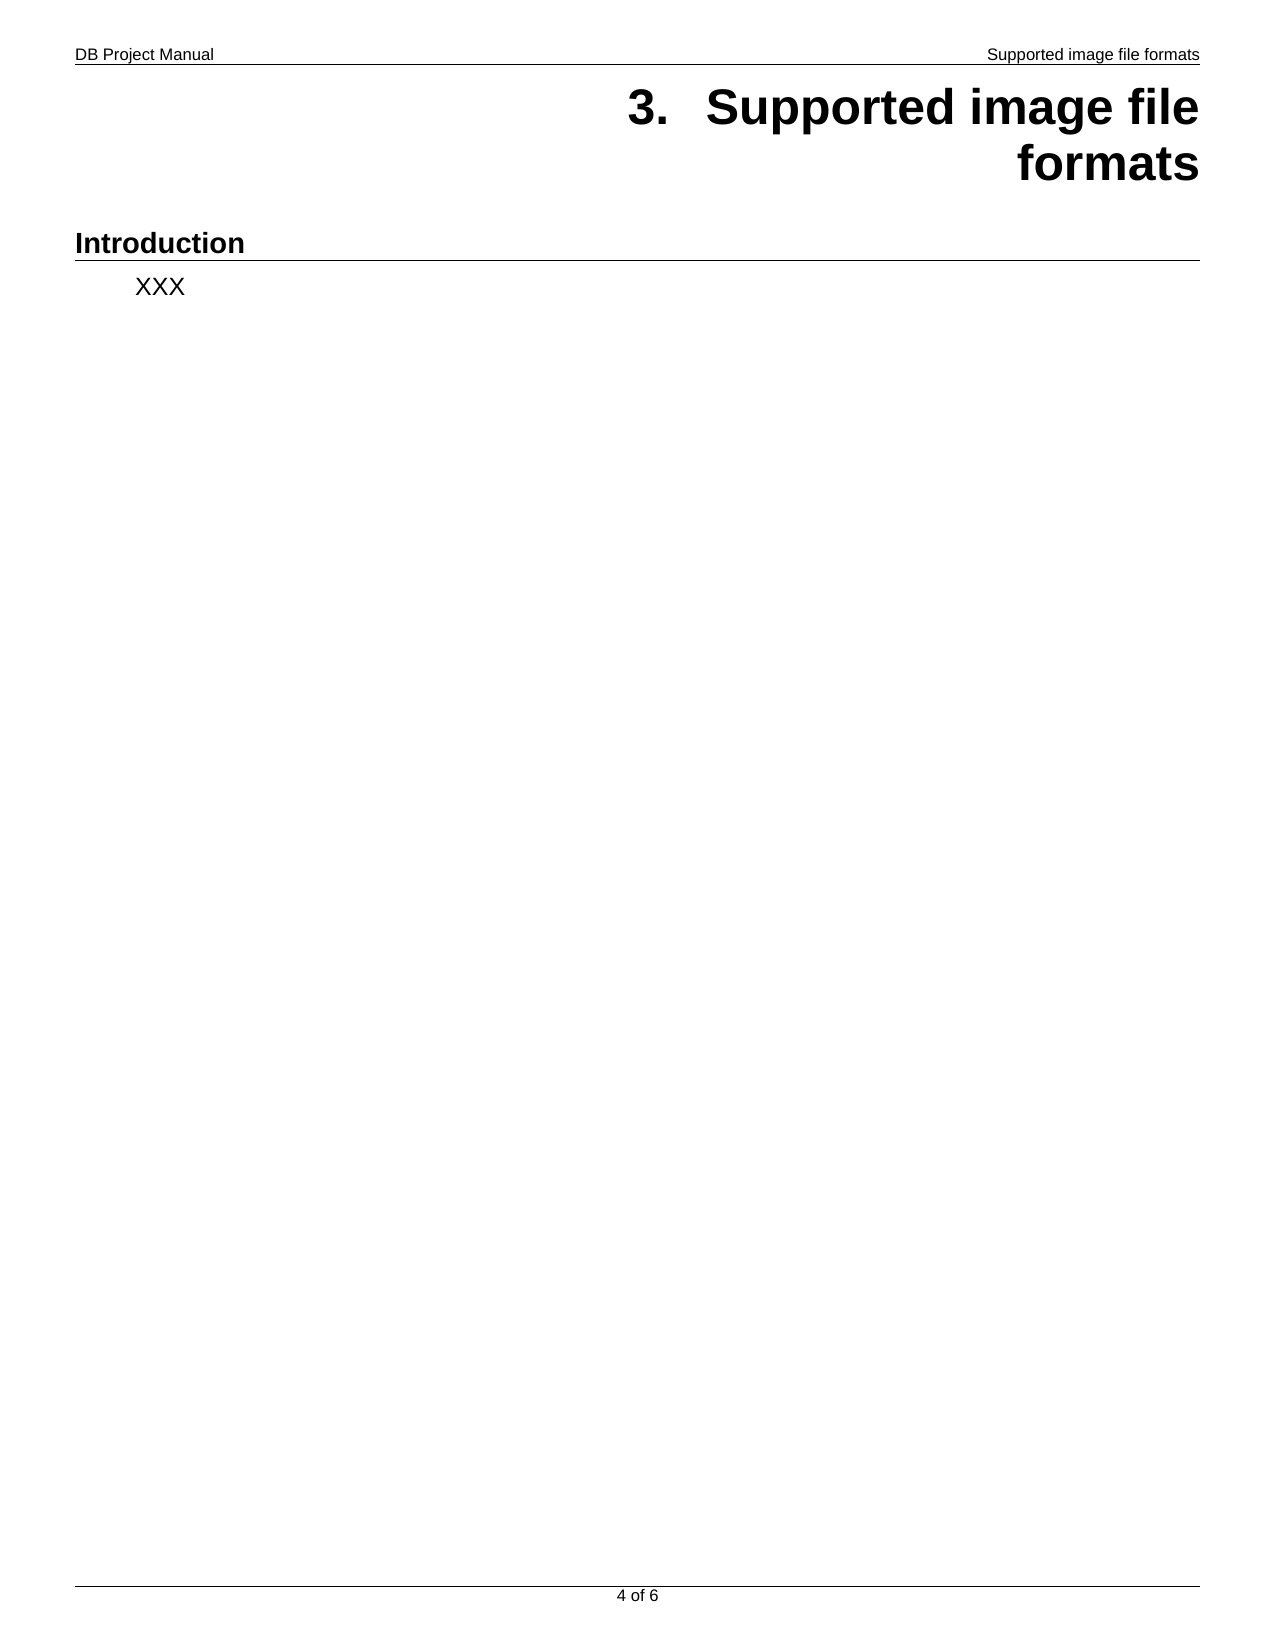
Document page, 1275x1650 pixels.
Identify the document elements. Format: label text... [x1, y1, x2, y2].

text XXX [75, 273, 1200, 301]
subtitle Introduction [75, 227, 1200, 260]
subtitle Supported image file formats [525, 79, 1200, 190]
